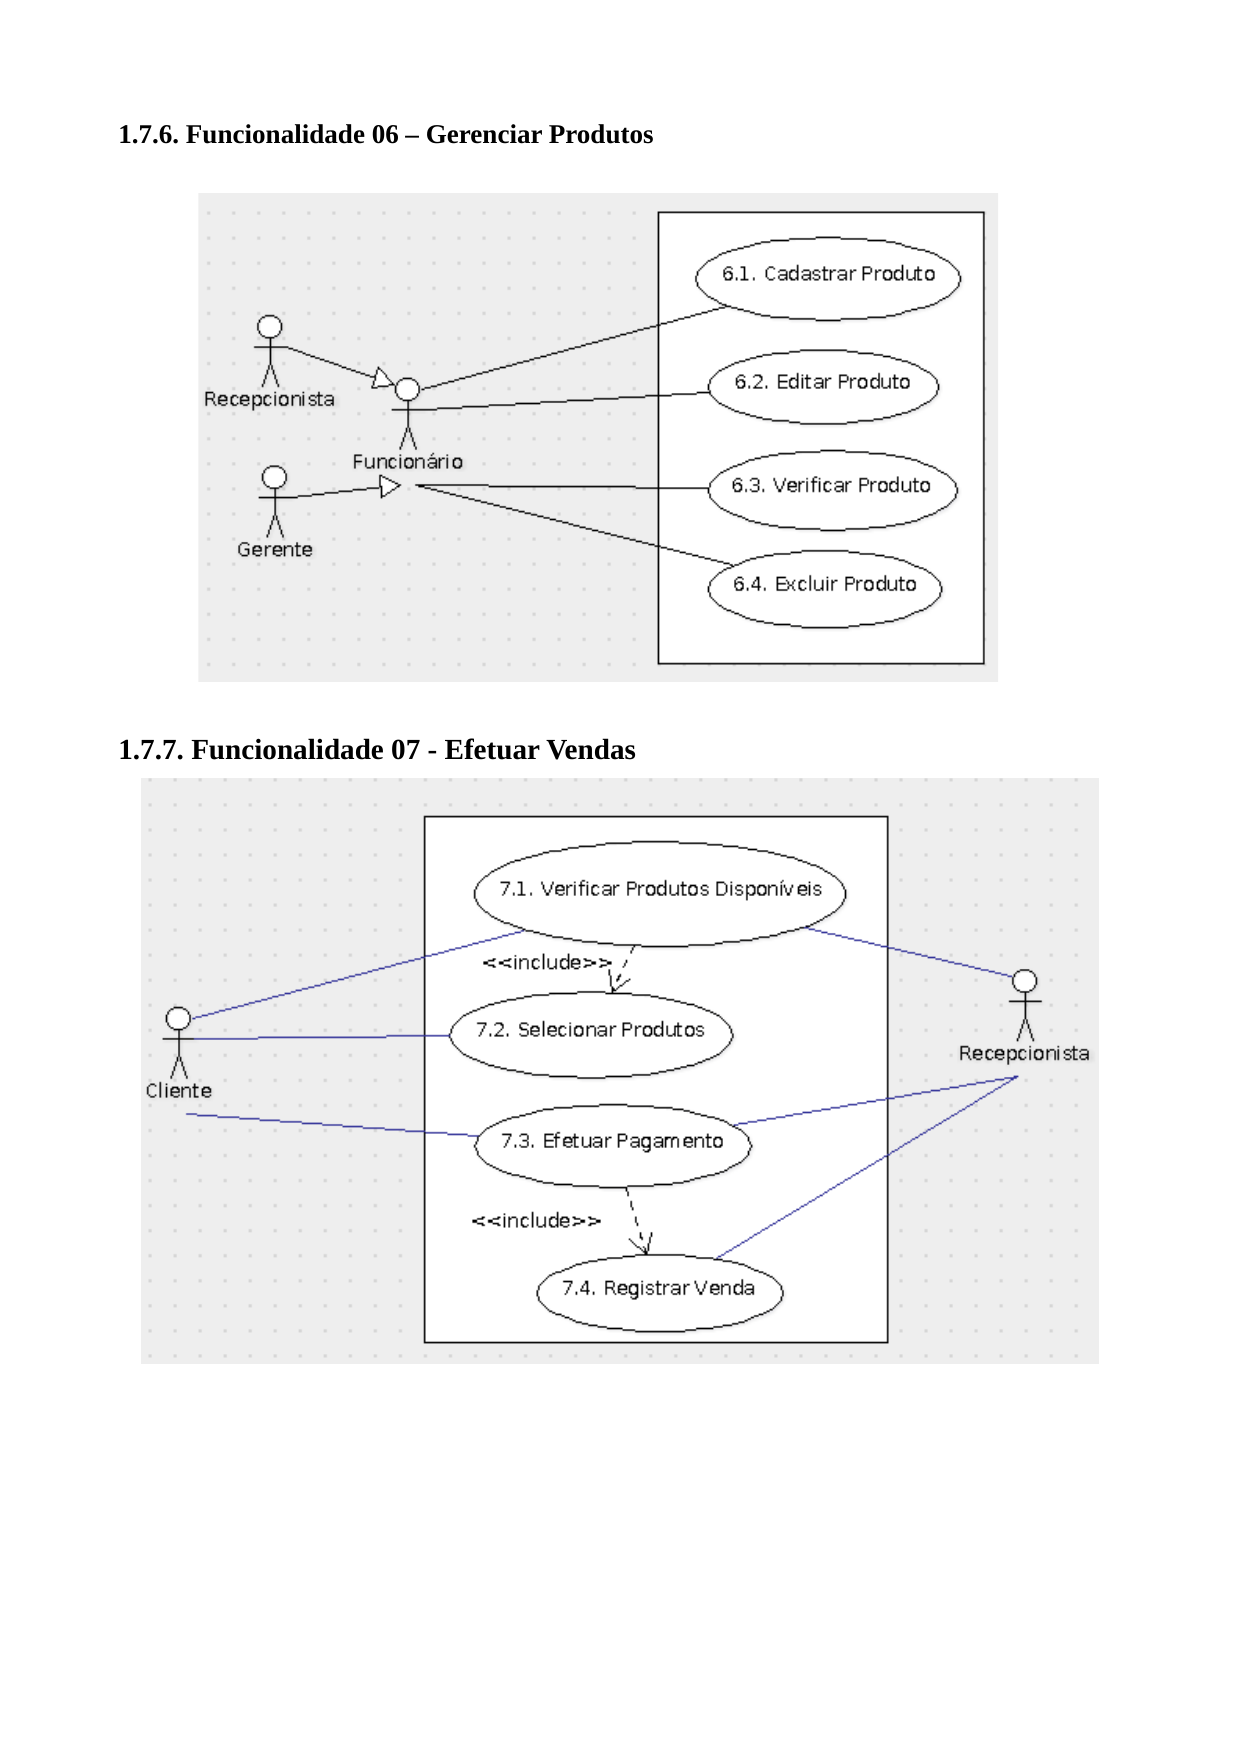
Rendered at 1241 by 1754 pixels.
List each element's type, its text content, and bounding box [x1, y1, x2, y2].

subtitle 1.7.7. Funcionalidade 07 - Efetuar Vendas [118, 732, 1122, 765]
picture [141, 778, 1099, 1364]
picture [198, 193, 999, 682]
subtitle 1.7.6. Funcionalidade 06 – Gerenciar Produtos [118, 118, 1122, 149]
